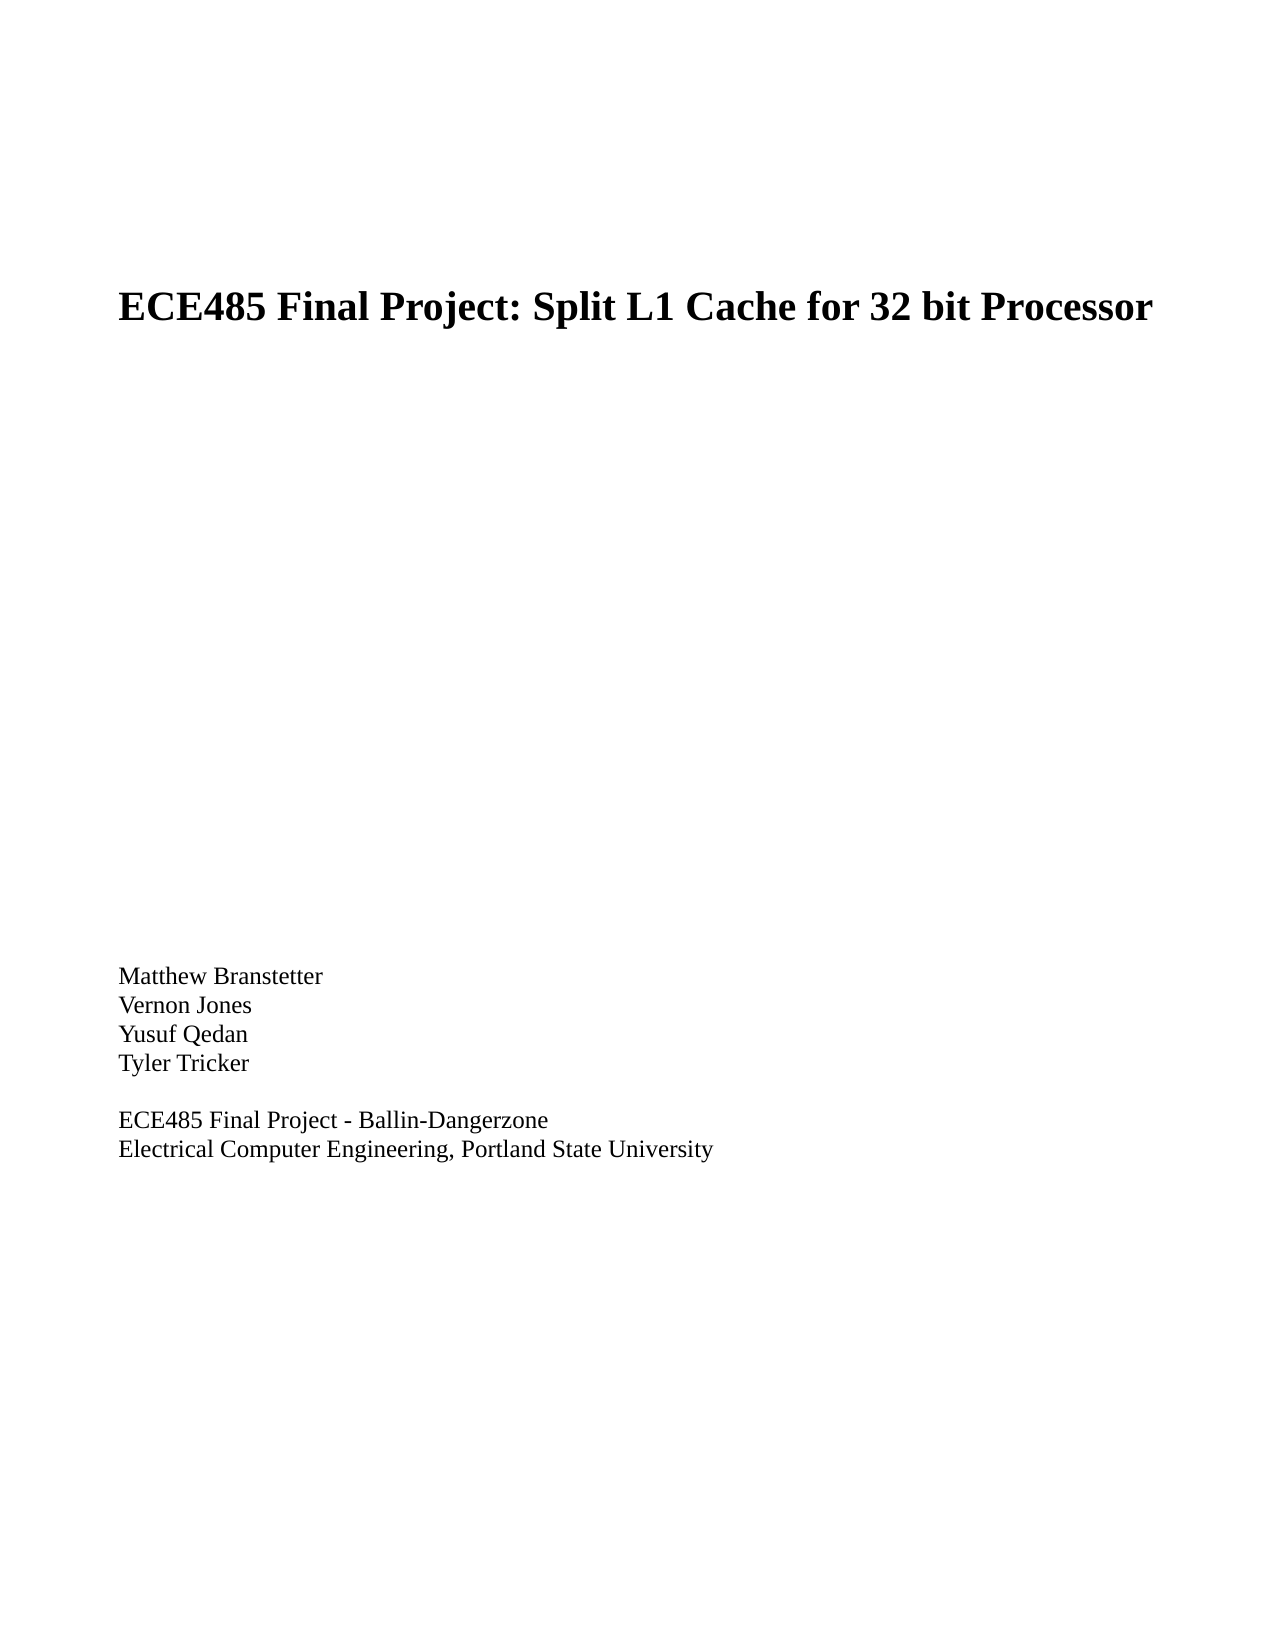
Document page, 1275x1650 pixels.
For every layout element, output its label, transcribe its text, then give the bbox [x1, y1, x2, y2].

text ECE485 Final Project: Split L1 Cache for 32 bit Processor [118, 281, 1157, 329]
text ECE485 Final Project - Ballin-Dangerzone [118, 1105, 1157, 1134]
text Vernon Jones [118, 990, 1157, 1019]
text Electrical Computer Engineering, Portland State University [118, 1134, 1157, 1163]
text Tyler Tricker [118, 1048, 1157, 1076]
text Matthew Branstetter [118, 961, 1157, 990]
text Yusuf Qedan [118, 1019, 1157, 1048]
